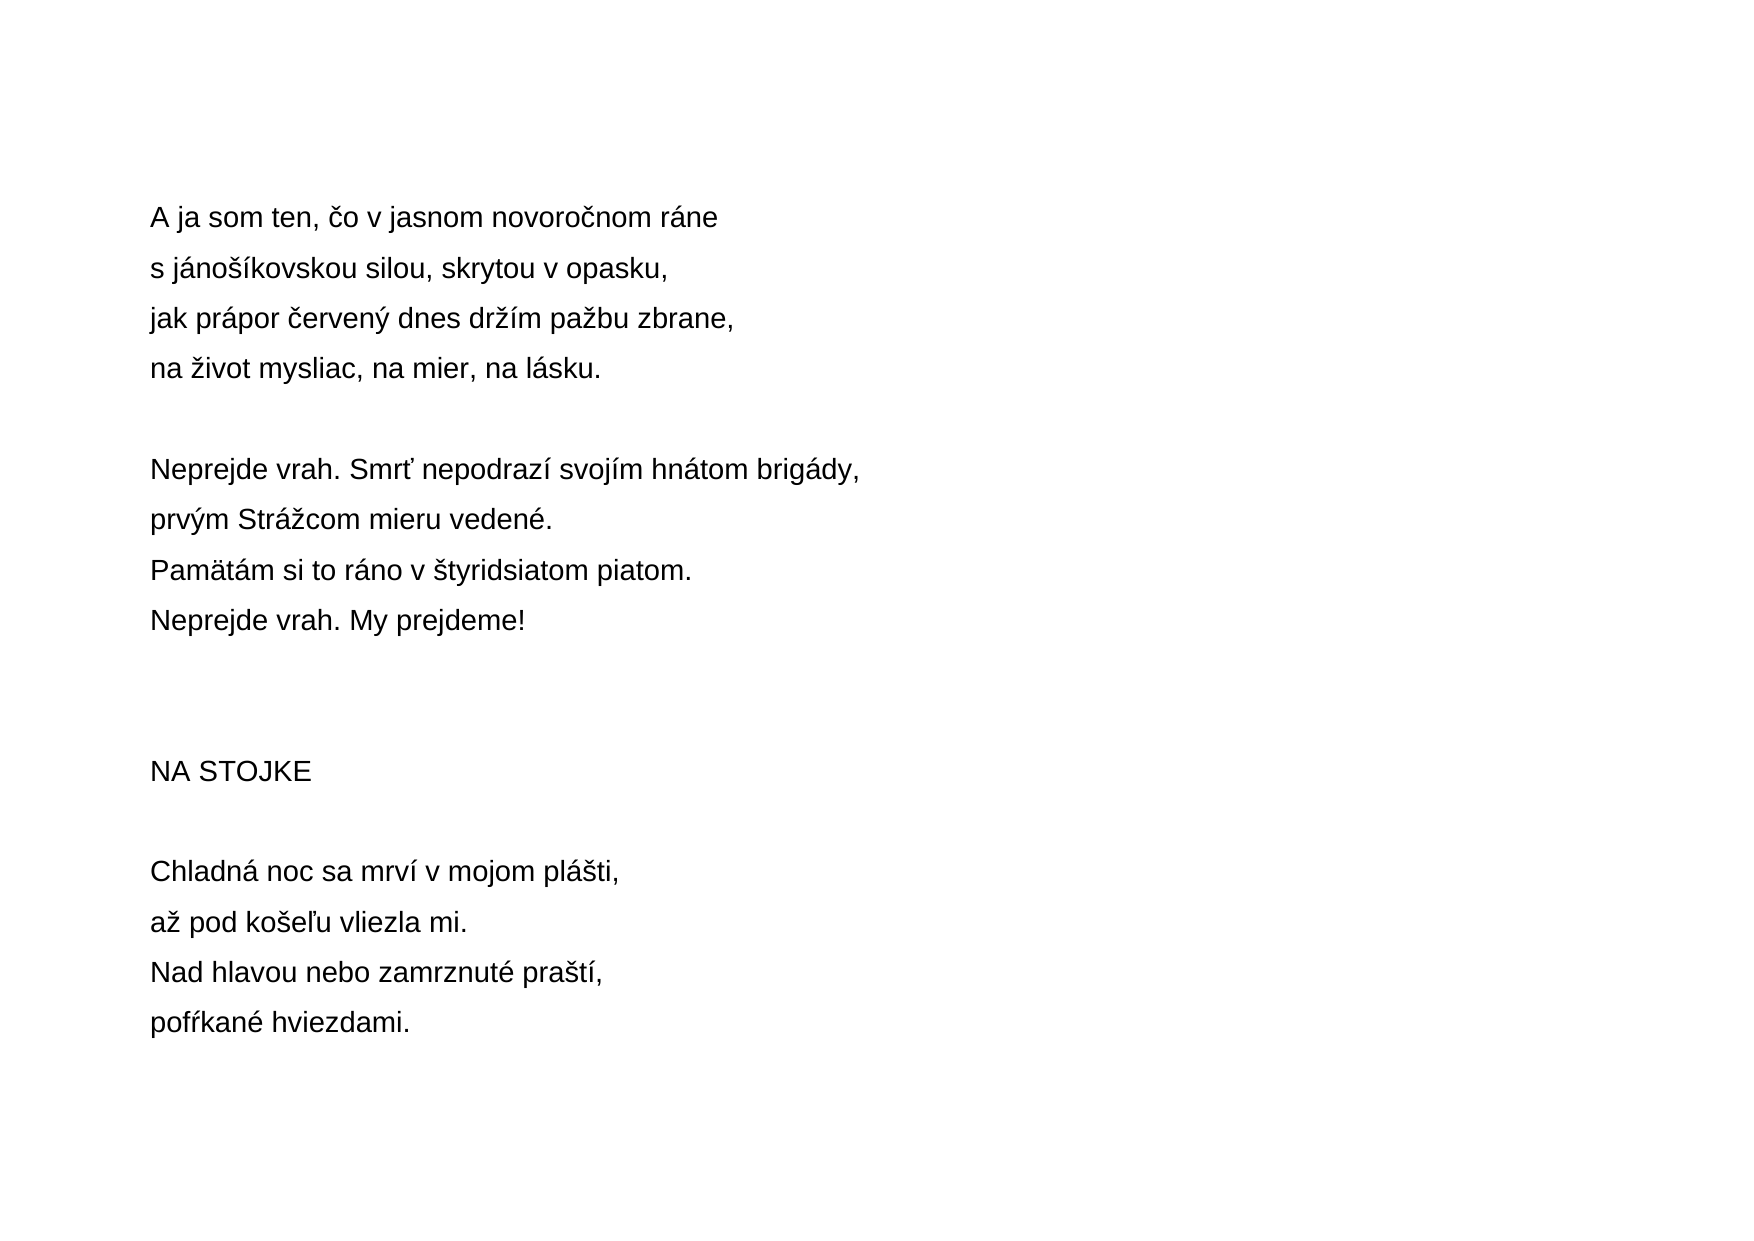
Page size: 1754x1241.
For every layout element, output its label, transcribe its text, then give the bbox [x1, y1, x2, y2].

text Nad hlavou nebo zamrznuté praští, [150, 955, 1243, 988]
text jak prápor červený dnes držím pažbu zbrane, [150, 301, 1243, 334]
text prvým Strážcom mieru vedené. [150, 502, 1243, 536]
text A ja som ten, čo v jasnom novoročnom ráne [150, 200, 1243, 234]
text až pod košeľu vliezla mi. [150, 905, 1243, 938]
text Neprejde vrah. My prejdeme! [150, 603, 1243, 636]
text na život mysliac, na mier, na lásku. [150, 351, 1243, 385]
text Neprejde vrah. Smrť nepodrazí svojím hnátom brigády, [150, 452, 1243, 485]
text s jánošíkovskou silou, skrytou v opasku, [150, 251, 1243, 284]
text Pamätám si to ráno v štyridsiatom piatom. [150, 552, 1243, 586]
text pofŕkané hviezdami. [150, 1005, 1243, 1039]
text NA STOJKE [150, 754, 1243, 787]
text Chladná noc sa mrví v mojom plášti, [150, 854, 1243, 888]
